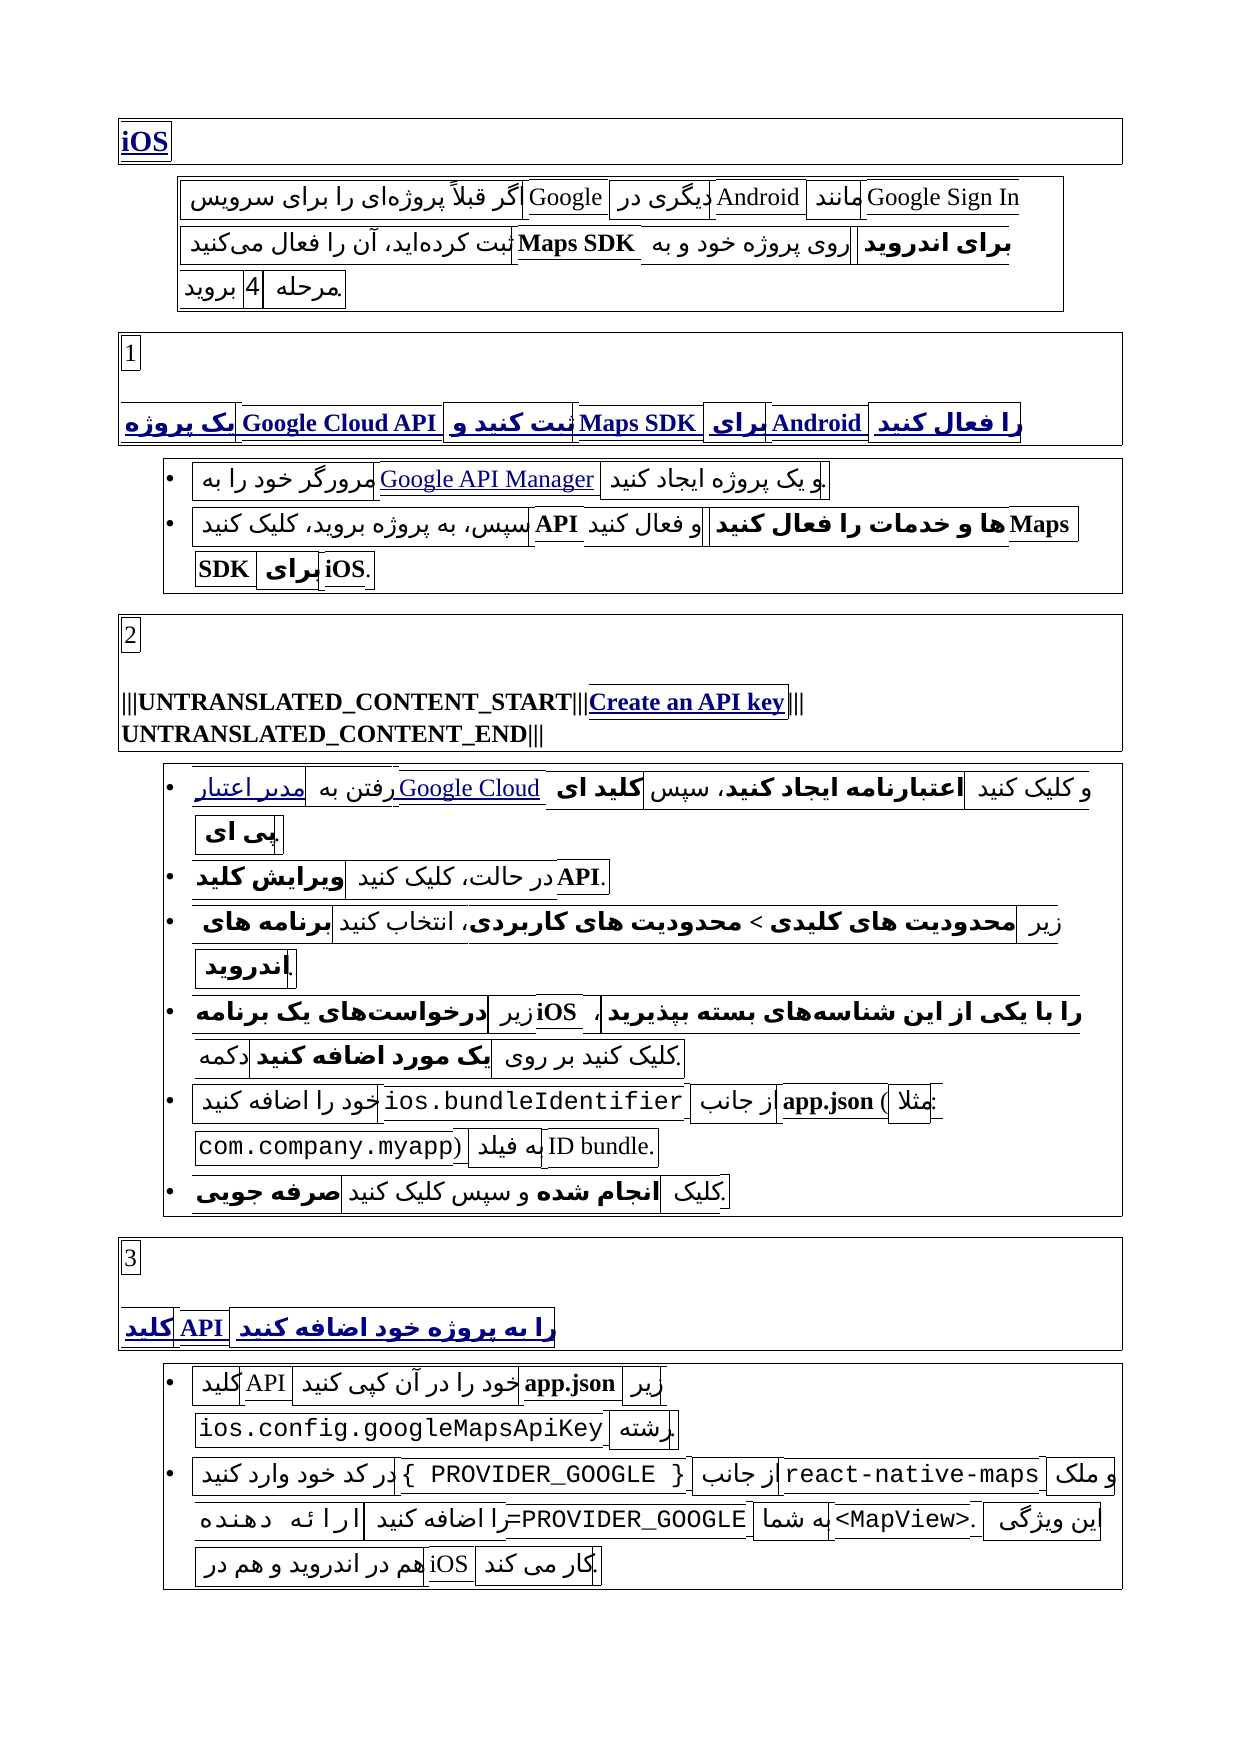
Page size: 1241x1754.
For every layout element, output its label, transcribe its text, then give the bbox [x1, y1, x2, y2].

list در کد خود وارد کنید { PROVIDER_GOOGLE } از جانب react-native-maps و ملک را اضافه کنید ارائه دهنده=PROVIDER_GOOGLE به شما <MapView>. این ویژگی هم در اندروید و هم در iOS کار می کند. [164, 1453, 1122, 1589]
subtitle یک پروژه Google Cloud API ثبت کنید و Maps SDK برای Android را فعال کنید [119, 399, 1122, 445]
text اگر قبلاً پروژه‌ای را برای سرویس Google دیگری در Android مانند Google Sign In ثبت کرده‌اید، آن را فعال می‌کنید Maps SDK برای اندروید روی پروژه خود و به مرحله 4 بروید. [178, 177, 1063, 311]
list کلیک انجام شده و سپس کلیک کنید صرفه جویی. [164, 1171, 1122, 1216]
subtitle |||UNTRANSLATED_CONTENT_START|||Create an API key|||UNTRANSLATED_CONTENT_END||| [119, 681, 1122, 751]
list مرورگر خود را به Google API Manager و یک پروژه ایجاد کنید. [164, 459, 1122, 500]
list زیر درخواست‌های یک برنامه iOS را با یکی از این شناسه‌های بسته بپذیرید، کلیک کنید بر روی یک مورد اضافه کنید دکمه. [164, 991, 1122, 1078]
list کلید API خود را در آن کپی کنید app.json زیر ios.config.googleMapsApiKey رشته. [164, 1364, 1122, 1450]
text 3 [119, 1238, 1122, 1274]
text 2 [119, 615, 1122, 652]
list رفتن به مدیر اعتبار Google Cloud و کلیک کنید اعتبارنامه ایجاد کنید، سپس کلید ای پی ای. [164, 764, 1122, 854]
list زیر محدودیت های کلیدی > محدودیت های کاربردی، انتخاب کنید برنامه های اندروید. [164, 902, 1122, 988]
list در حالت، کلیک کنید ویرایش کلید API. [164, 856, 1122, 899]
text 1 [119, 333, 1122, 370]
list سپس، به پروژه بروید، کلیک کنید API ها و خدمات را فعال کنید و فعال کنید Maps SDK برای iOS. [164, 503, 1122, 593]
list خود را اضافه کنید ios.bundleIdentifier از جانب app.json (مثلا: com.company.myapp) به فیلد ID bundle. [164, 1080, 1122, 1168]
subtitle iOS [119, 119, 1122, 164]
subtitle کلید API را به پروژه خود اضافه کنید [119, 1304, 1122, 1350]
